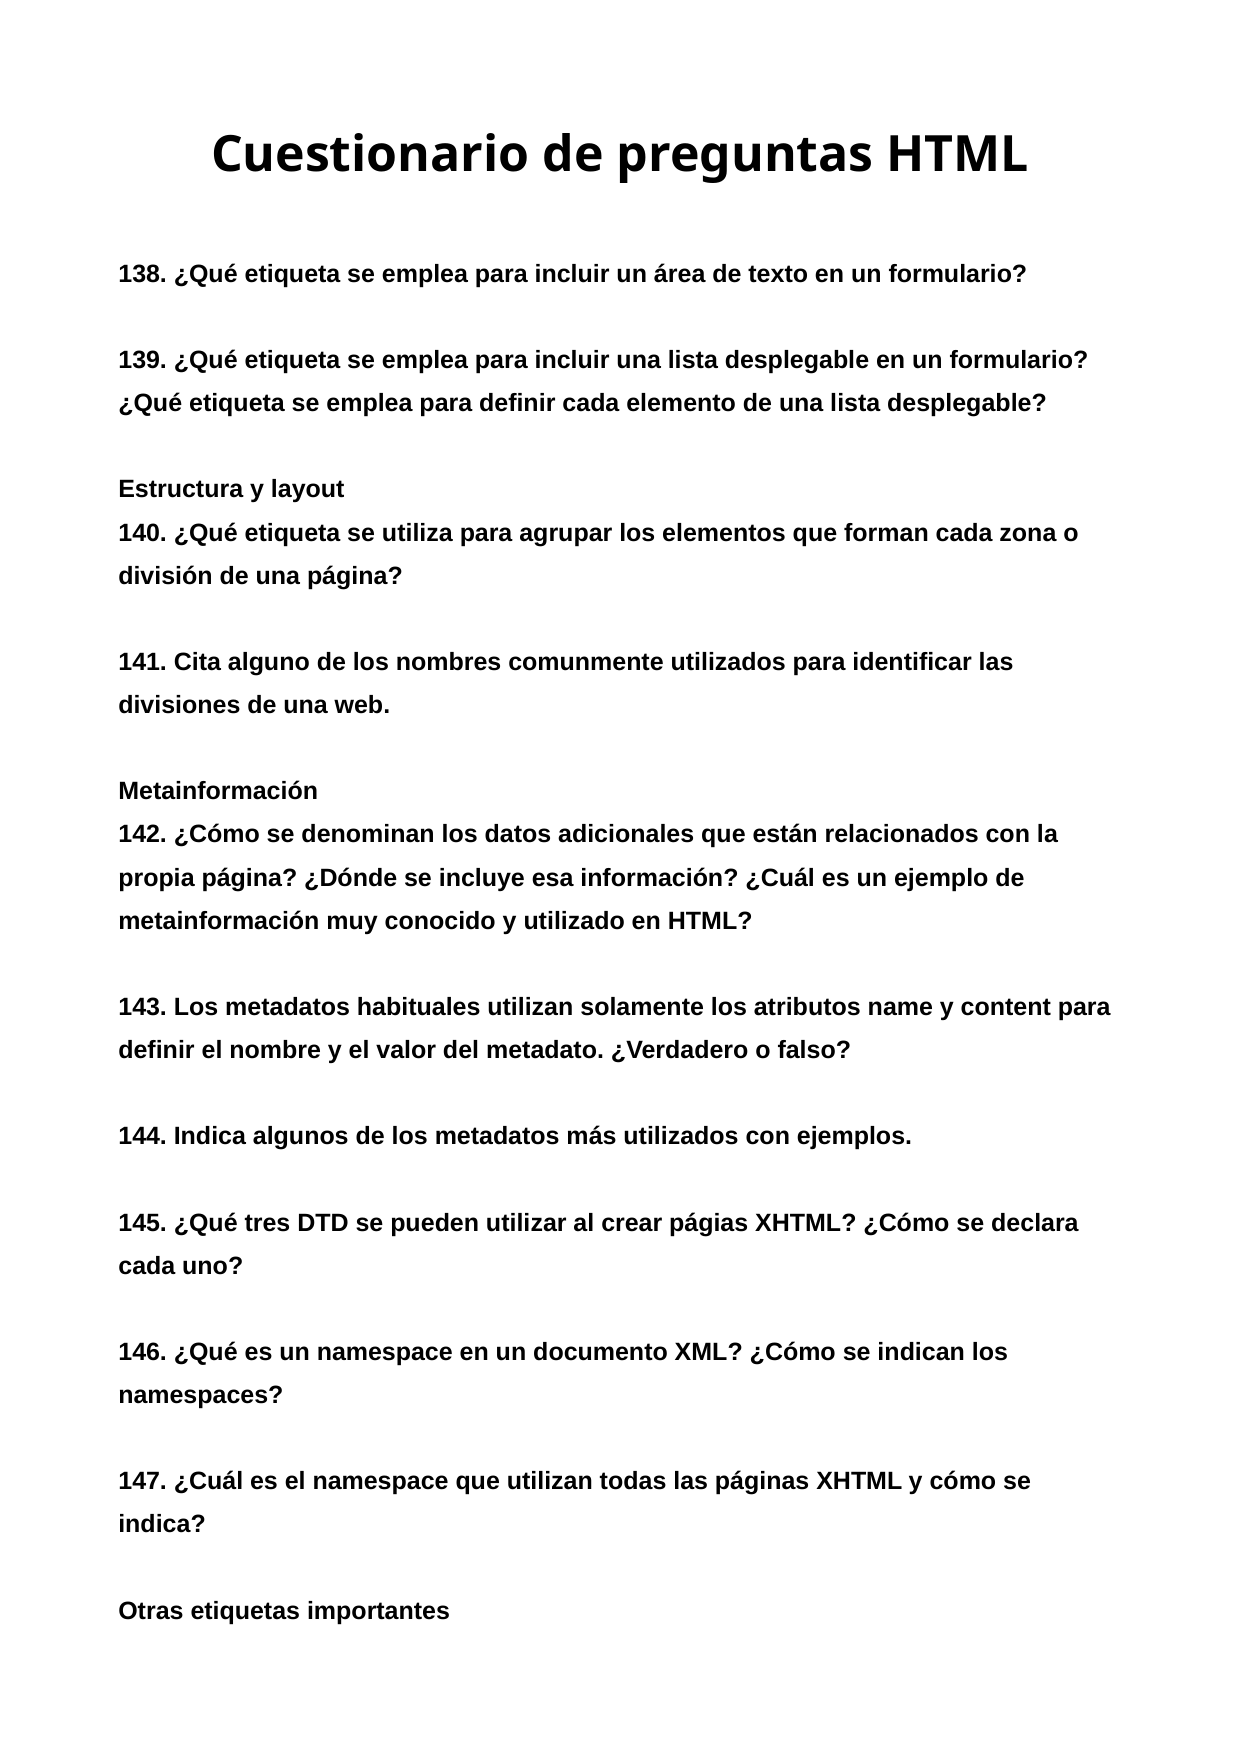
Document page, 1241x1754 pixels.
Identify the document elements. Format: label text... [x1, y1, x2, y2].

text 143. Los metadatos habituales utilizan solamente los atributos name y content para definir el nombre y el valor del metadato. ¿Verdadero o falso? [118, 992, 1122, 1064]
text 139. ¿Qué etiqueta se emplea para incluir una lista desplegable en un formulario? ¿Qué etiqueta se emplea para definir cada elemento de una lista desplegable? [118, 345, 1122, 417]
text Estructura y layout [118, 474, 1122, 503]
text 138. ¿Qué etiqueta se emplea para incluir un área de texto en un formulario? [118, 259, 1122, 288]
text 147. ¿Cuál es el namespace que utilizan todas las páginas XHTML y cómo se indica? [118, 1466, 1122, 1538]
text 140. ¿Qué etiqueta se utiliza para agrupar los elementos que forman cada zona o división de una página? [118, 518, 1122, 589]
text 146. ¿Qué es un namespace en un documento XML? ¿Cómo se indican los namespaces? [118, 1337, 1122, 1409]
text 141. Cita alguno de los nombres comunmente utilizados para identificar las divisiones de una web. [118, 647, 1122, 719]
text 144. Indica algunos de los metadatos más utilizados con ejemplos. [118, 1121, 1122, 1150]
text 145. ¿Qué tres DTD se pueden utilizar al crear págias XHTML? ¿Cómo se declara cada uno? [118, 1208, 1122, 1279]
text Otras etiquetas importantes [118, 1596, 1122, 1624]
text 142. ¿Cómo se denominan los datos adicionales que están relacionados con la propia página? ¿Dónde se incluye esa información? ¿Cuál es un ejemplo de metainformación muy conocido y utilizado en HTML? [118, 819, 1122, 934]
text Metainformación [118, 776, 1122, 805]
